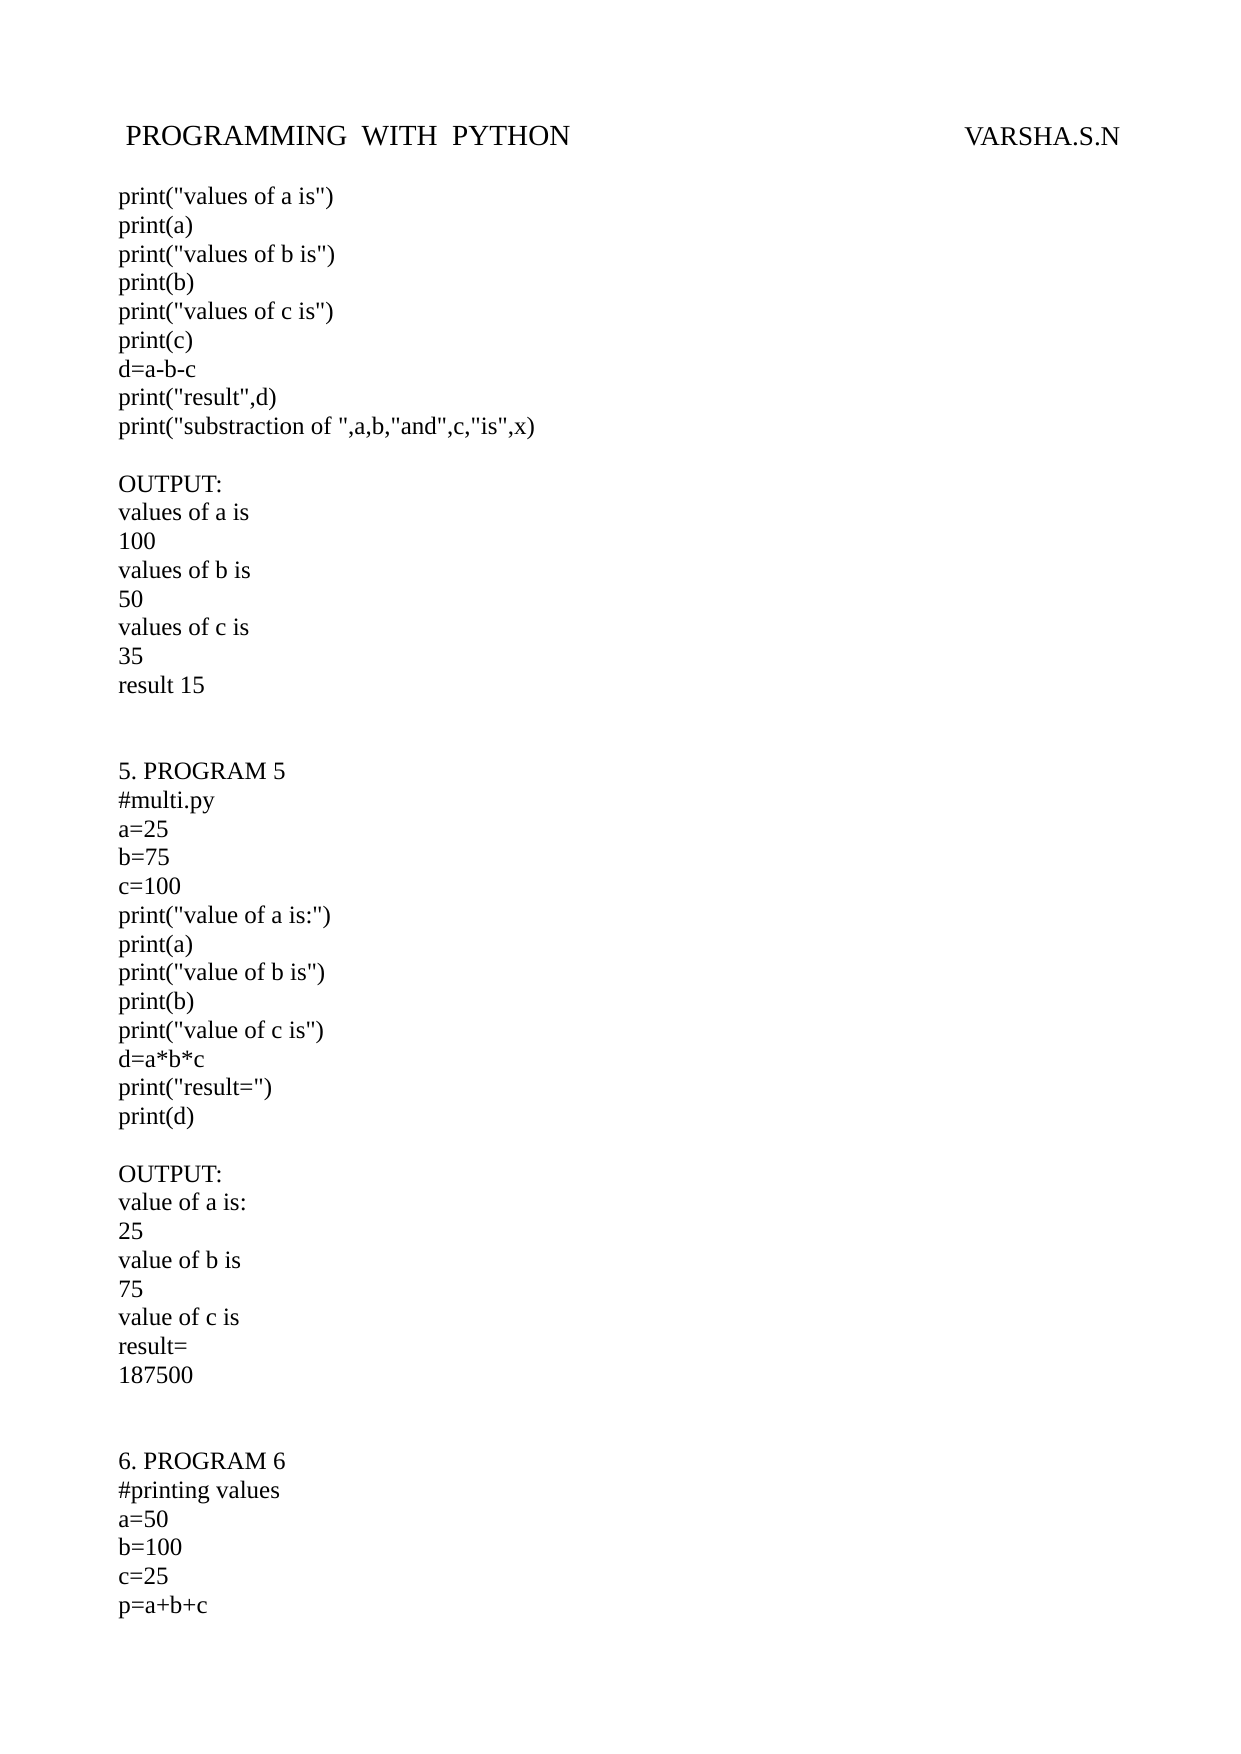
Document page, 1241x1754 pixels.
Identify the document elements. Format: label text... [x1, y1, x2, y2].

text value of a is: [118, 1187, 1122, 1216]
text #printing values [118, 1475, 1122, 1504]
text value of c is [118, 1302, 1122, 1331]
text print("values of b is") [118, 239, 1122, 267]
text print("result=") [118, 1072, 1122, 1101]
text print("values of a is") [118, 181, 1122, 210]
text 75 [118, 1274, 1122, 1302]
text result 15 [118, 670, 1122, 699]
text print(b) [118, 986, 1122, 1015]
text d=a-b-c [118, 354, 1122, 382]
text value of b is [118, 1245, 1122, 1274]
text d=a*b*c [118, 1044, 1122, 1072]
text print("value of c is") [118, 1015, 1122, 1044]
text p=a+b+c [118, 1590, 1122, 1619]
text print("result",d) [118, 382, 1122, 411]
text 25 [118, 1216, 1122, 1245]
text print(d) [118, 1101, 1122, 1130]
text print("values of c is") [118, 296, 1122, 325]
text 6. PROGRAM 6 [118, 1446, 1122, 1475]
text values of c is [118, 612, 1122, 641]
text print(a) [118, 210, 1122, 239]
text 5. PROGRAM 5 [118, 756, 1122, 785]
text #multi.py [118, 785, 1122, 814]
text 187500 [118, 1360, 1122, 1389]
text c=25 [118, 1561, 1122, 1590]
text OUTPUT: [118, 469, 1122, 497]
text 50 [118, 584, 1122, 612]
text print(b) [118, 267, 1122, 296]
text b=100 [118, 1532, 1122, 1561]
text a=25 [118, 814, 1122, 842]
text print("value of a is:") [118, 900, 1122, 929]
text b=75 [118, 842, 1122, 871]
text 35 [118, 641, 1122, 670]
text a=50 [118, 1504, 1122, 1532]
text print("value of b is") [118, 957, 1122, 986]
text print(a) [118, 929, 1122, 957]
text OUTPUT: [118, 1159, 1122, 1187]
text c=100 [118, 871, 1122, 900]
text values of a is [118, 497, 1122, 526]
text 100 [118, 526, 1122, 555]
text print(c) [118, 325, 1122, 354]
text print("substraction of ",a,b,"and",c,"is",x) [118, 411, 1122, 440]
text values of b is [118, 555, 1122, 584]
text result= [118, 1331, 1122, 1360]
